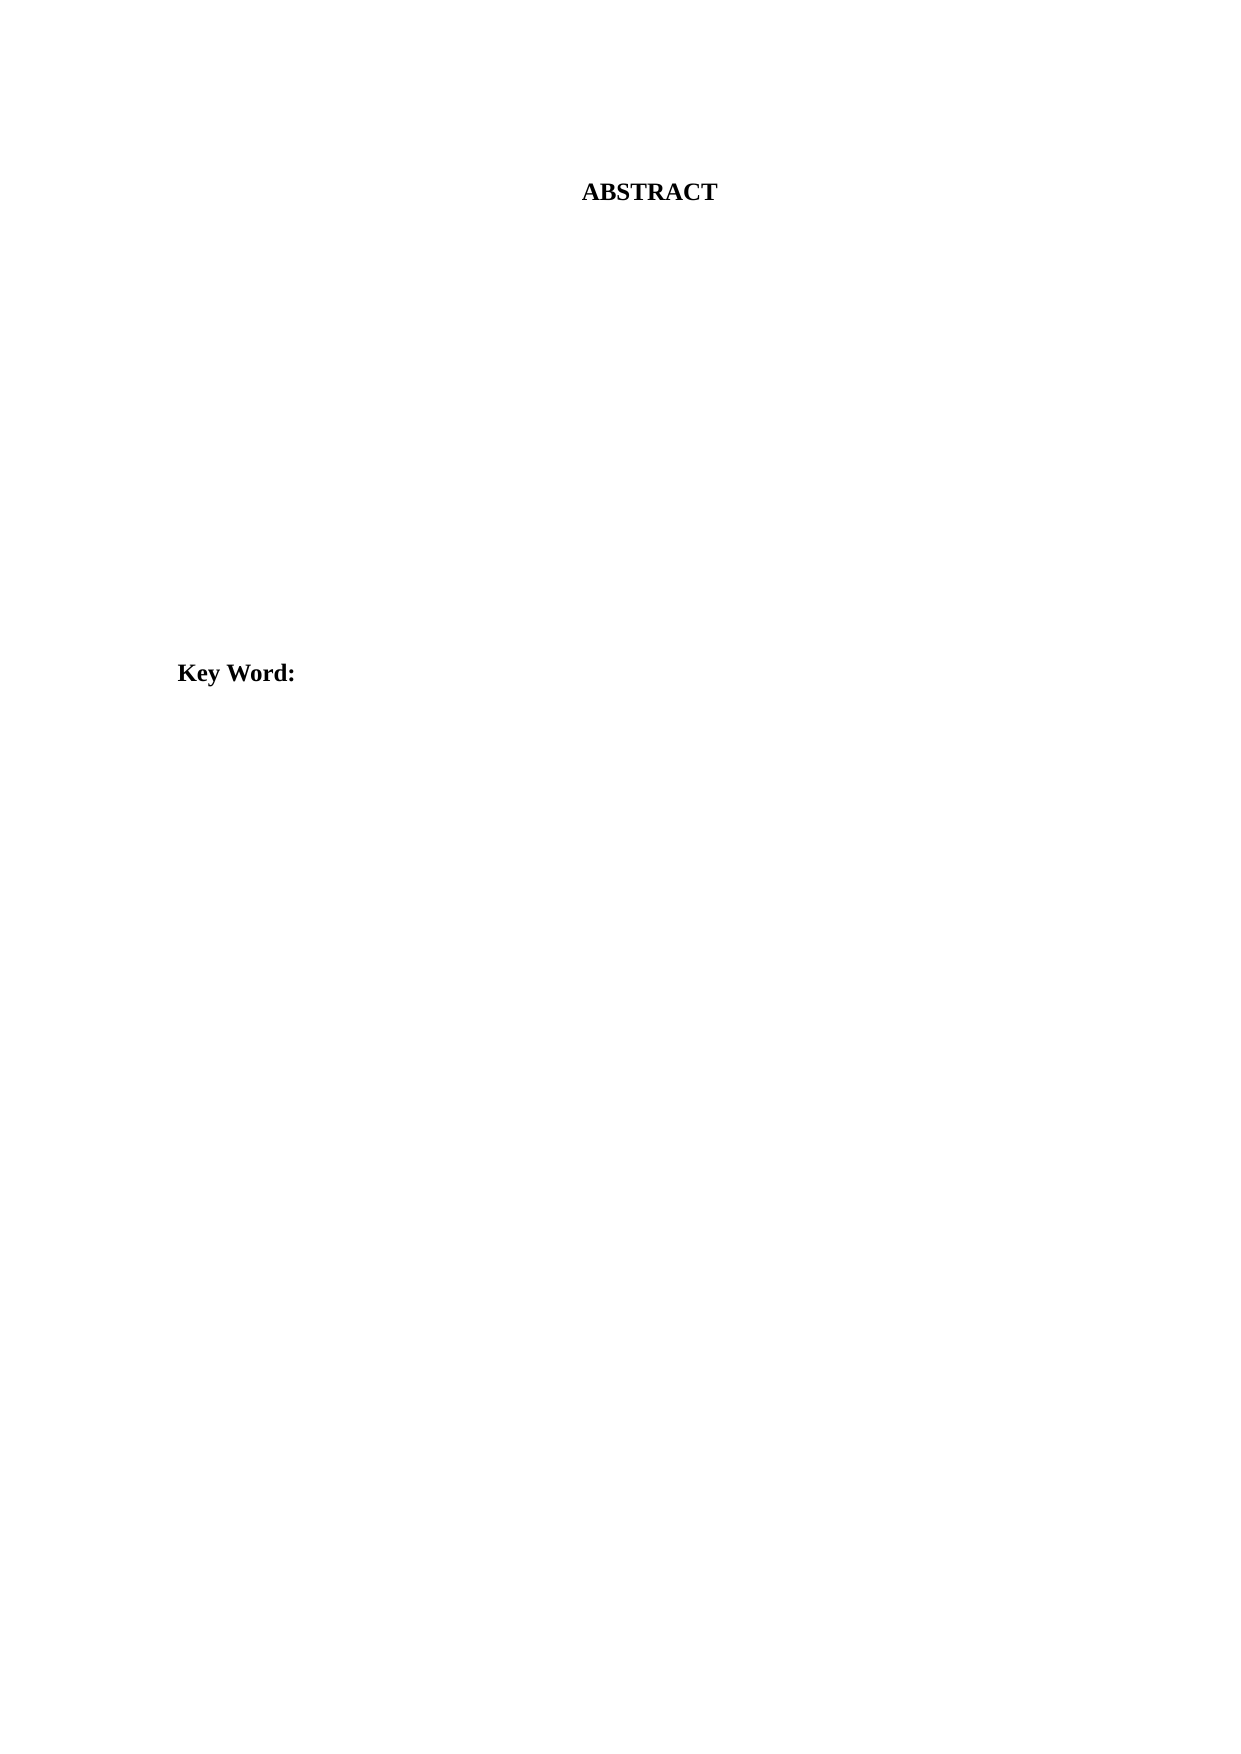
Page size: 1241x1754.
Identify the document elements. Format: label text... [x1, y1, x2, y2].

text ABSTRACT [177, 177, 1122, 206]
text Key Word: [177, 658, 1122, 687]
